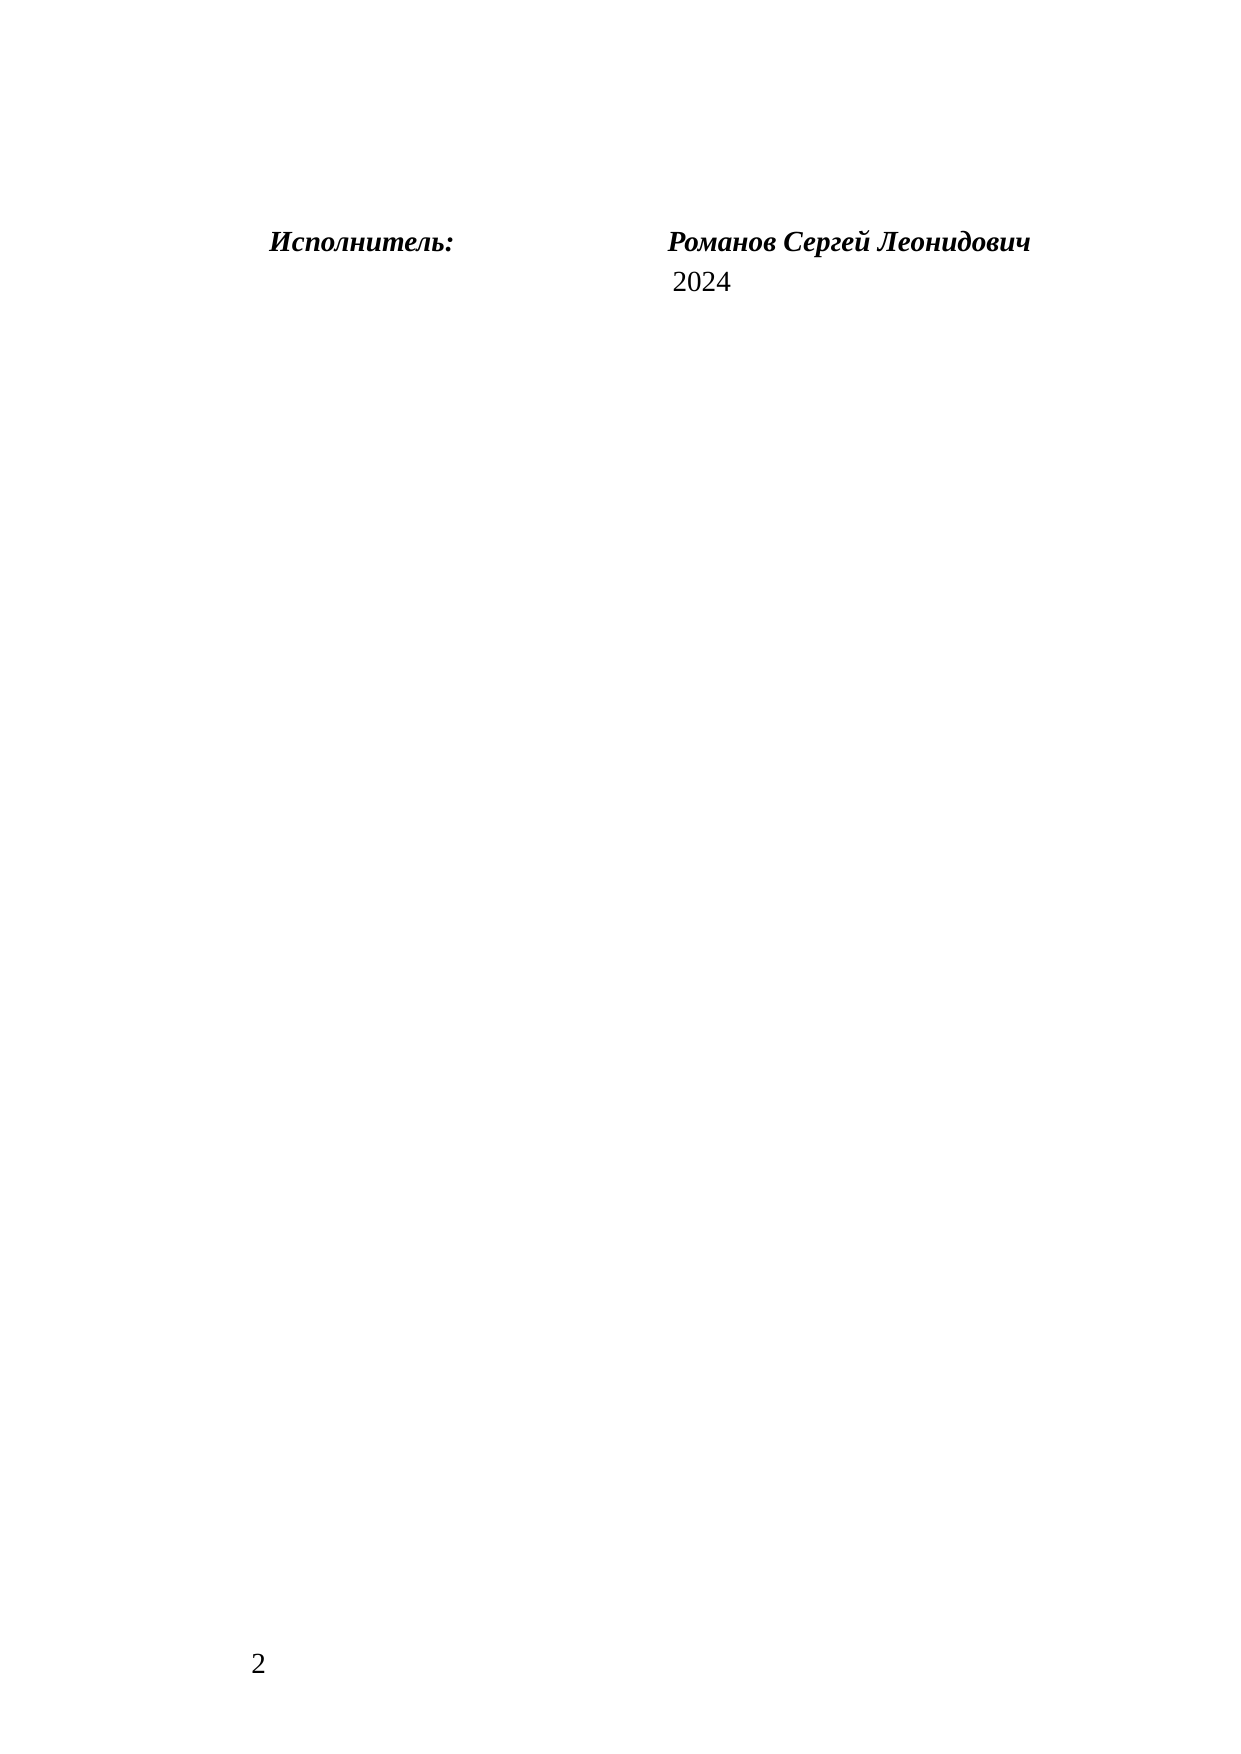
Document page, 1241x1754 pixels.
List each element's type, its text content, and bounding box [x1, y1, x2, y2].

table_header Романов Сергей Леонидович [549, 219, 1152, 264]
table_header Исполнитель: [177, 219, 549, 264]
text 2024 [177, 264, 1152, 297]
